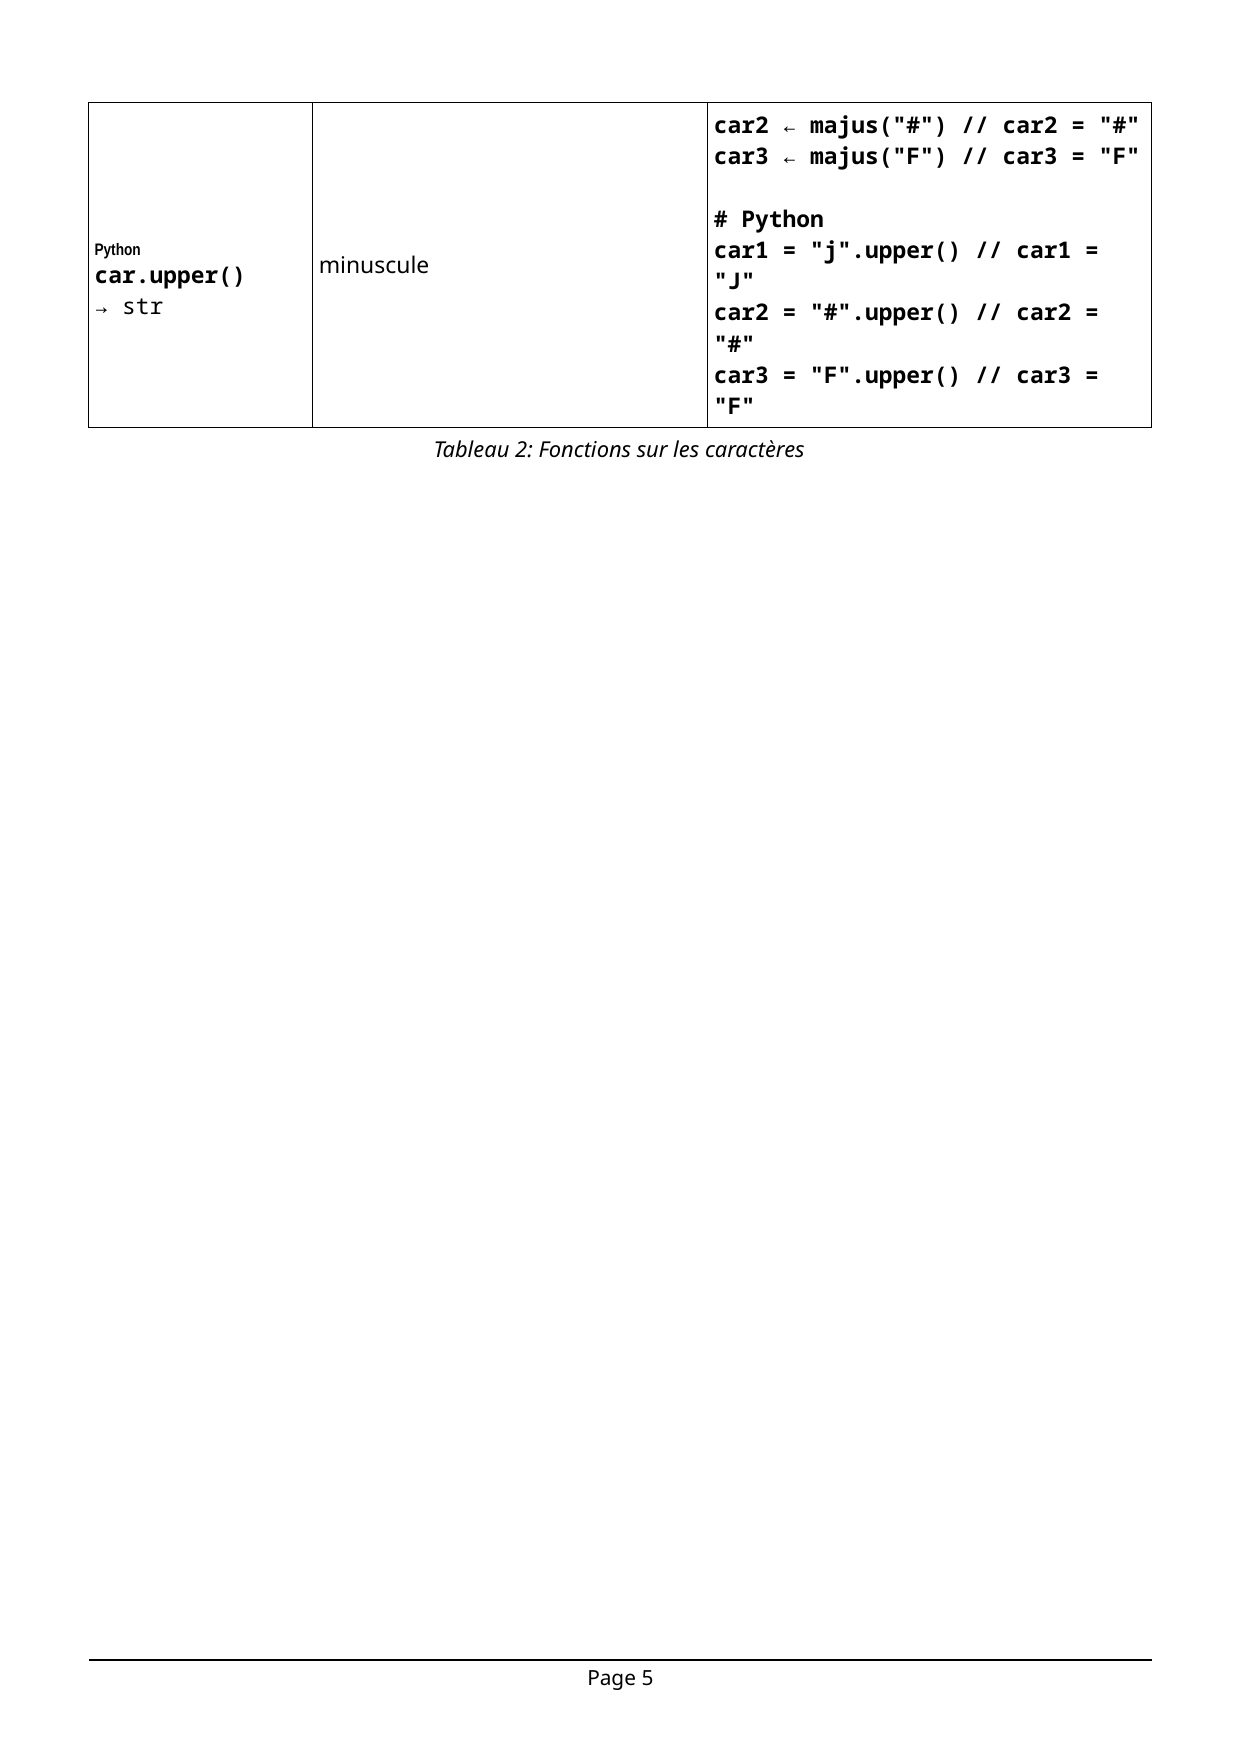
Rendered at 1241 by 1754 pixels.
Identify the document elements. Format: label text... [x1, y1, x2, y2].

table_cell minuscule [313, 103, 707, 427]
table_cell Python car.upper() → str [89, 103, 312, 427]
table_cell car2 ← majus("#") // car2 = "#" car3 ← majus("F") // car3 = "F" # Python car1 = "j".upper() // car1 = "J" car2 = "#".upper() // car2 = "#" car3 = "F".upper() // car3 = "F" [708, 103, 1151, 427]
text Tableau 2: Fonctions sur les caractères [88, 434, 1152, 464]
